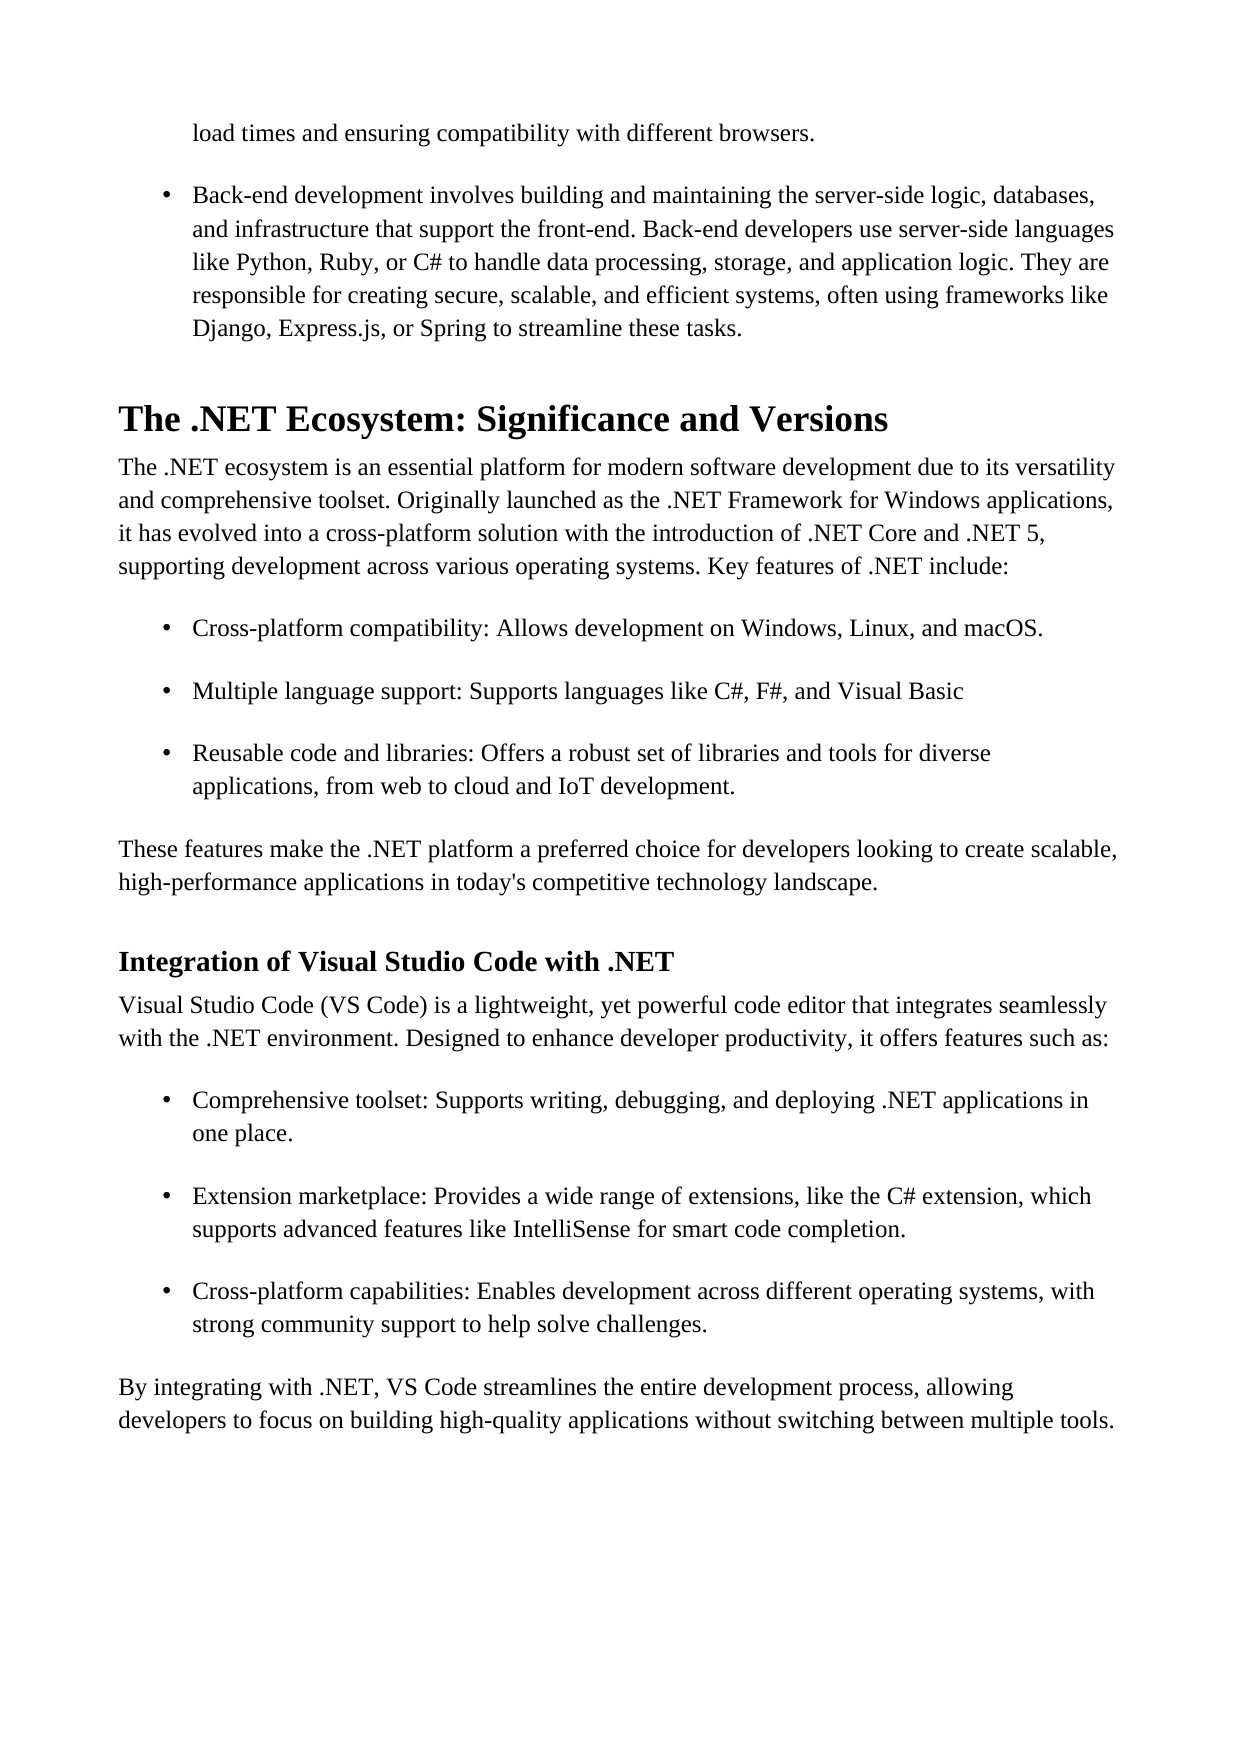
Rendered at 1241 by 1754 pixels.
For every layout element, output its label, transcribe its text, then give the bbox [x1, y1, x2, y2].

text These features make the .NET platform a preferred choice for developers looking to create scalable, high-performance applications in today's competitive technology landscape. [118, 834, 1122, 896]
list Comprehensive toolset: Supports writing, debugging, and deploying .NET applications in one place. [162, 1085, 1122, 1147]
subtitle Integration of Visual Studio Code with .NET [118, 944, 1122, 977]
list Back-end development involves building and maintaining the server-side logic, databases, and infrastructure that support the front-end. Back-end developers use server-side languages like Python, Ruby, or C# to handle data processing, storage, and application logic. They are responsible for creating secure, scalable, and efficient systems, often using frameworks like Django, Express.js, or Spring to streamline these tasks. [162, 181, 1122, 341]
list Multiple language support: Supports languages like C#, F#, and Visual Basic [162, 676, 1122, 704]
list Cross-platform compatibility: Allows development on Windows, Linux, and macOS. [162, 613, 1122, 642]
list load times and ensuring compatibility with different browsers. [162, 118, 1122, 147]
list Reusable code and libraries: Offers a robust set of libraries and tools for diverse applications, from web to cloud and IoT development. [162, 738, 1122, 800]
list Extension marketplace: Provides a wide range of extensions, like the C# extension, which supports advanced features like IntelliSense for smart code completion. [162, 1181, 1122, 1243]
text Visual Studio Code (VS Code) is a lightweight, yet powerful code editor that integrates seamlessly with the .NET environment. Designed to enhance developer productivity, it offers features such as: [118, 990, 1122, 1052]
text The .NET ecosystem is an essential platform for modern software development due to its versatility and comprehensive toolset. Originally launched as the .NET Framework for Windows applications, it has evolved into a cross-platform solution with the introduction of .NET Core and .NET 5, supporting development across various operating systems. Key features of .NET include: [118, 452, 1122, 579]
subtitle The .NET Ecosystem: Significance and Versions [118, 396, 1122, 439]
list Cross-platform capabilities: Enables development across different operating systems, with strong community support to help solve challenges. [162, 1276, 1122, 1338]
text By integrating with .NET, VS Code streamlines the entire development process, allowing developers to focus on building high-quality applications without switching between multiple tools. [118, 1372, 1122, 1434]
